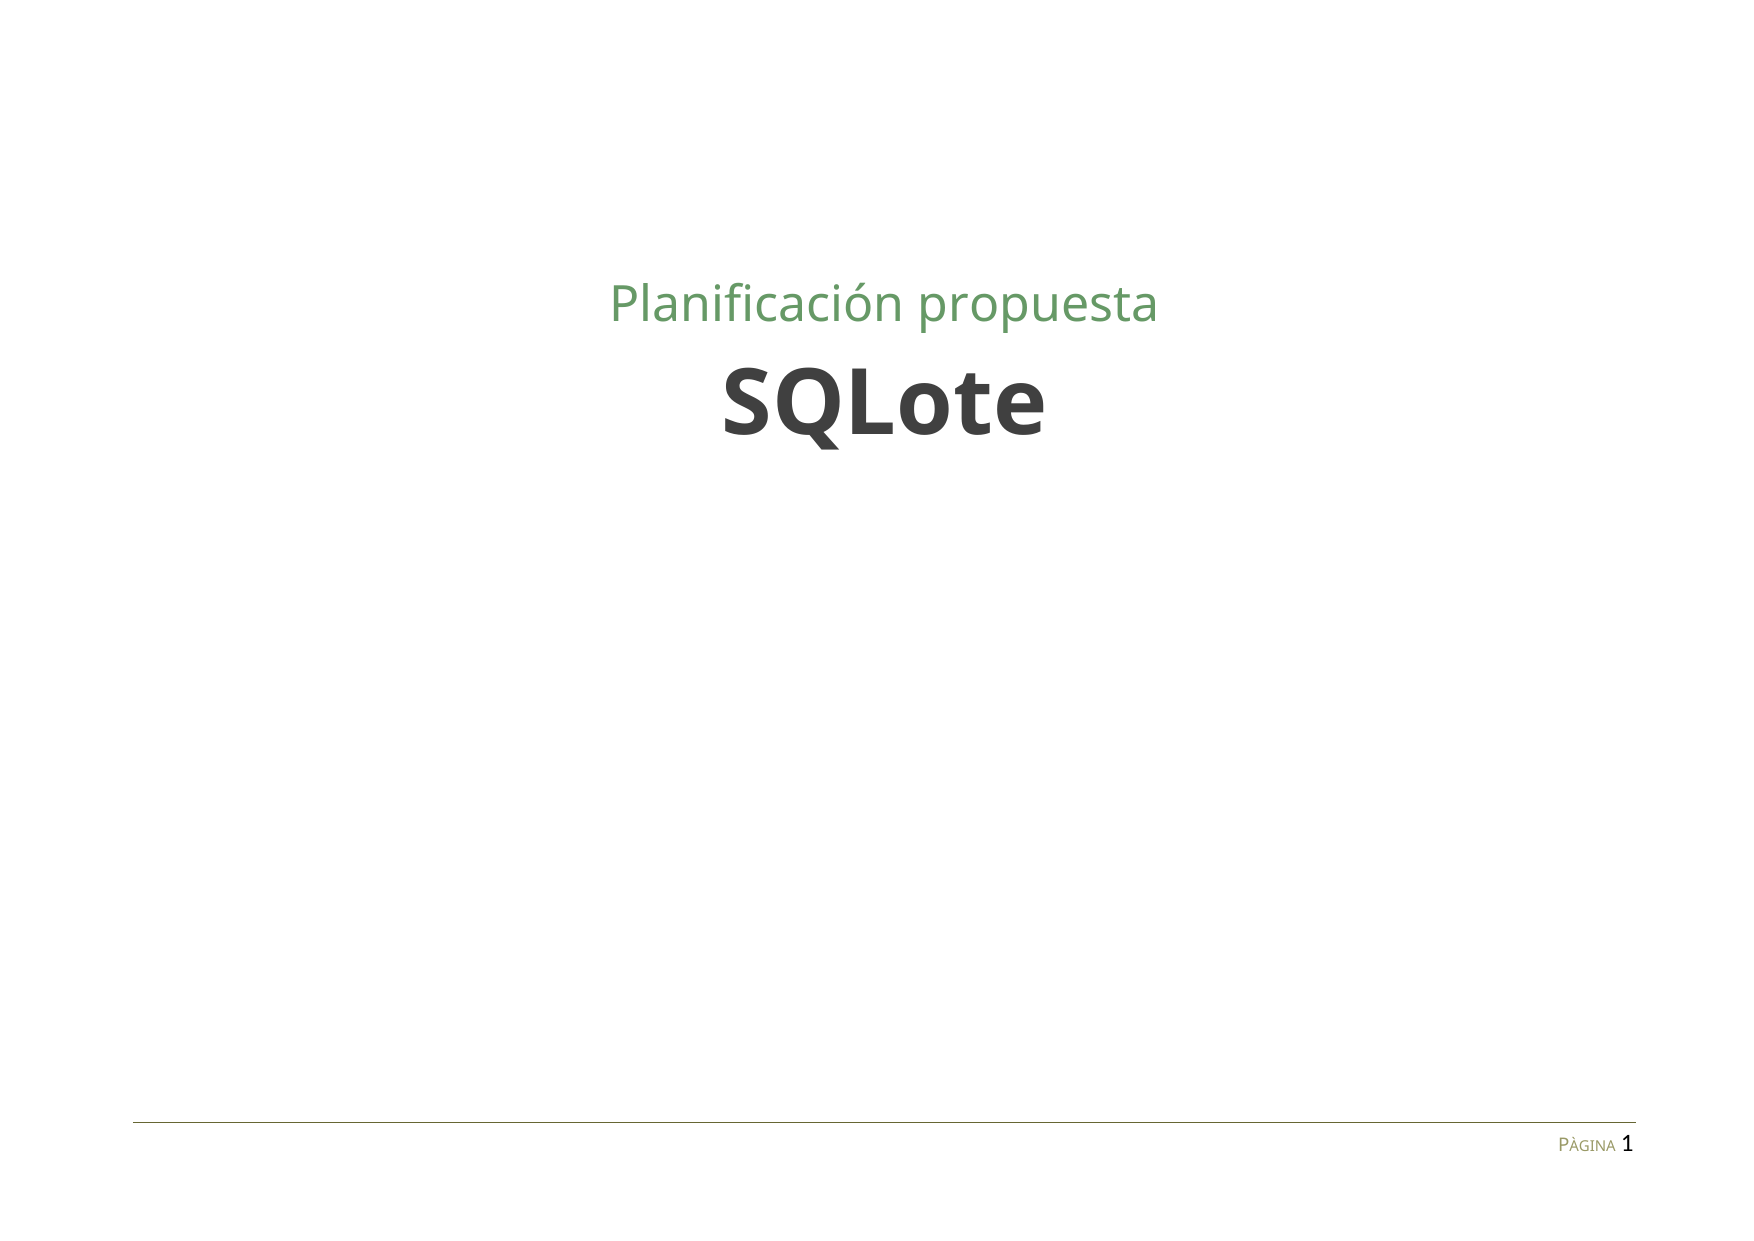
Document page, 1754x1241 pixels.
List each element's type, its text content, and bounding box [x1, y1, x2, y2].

subtitle Planificación propuesta SQLote [133, 268, 1636, 461]
